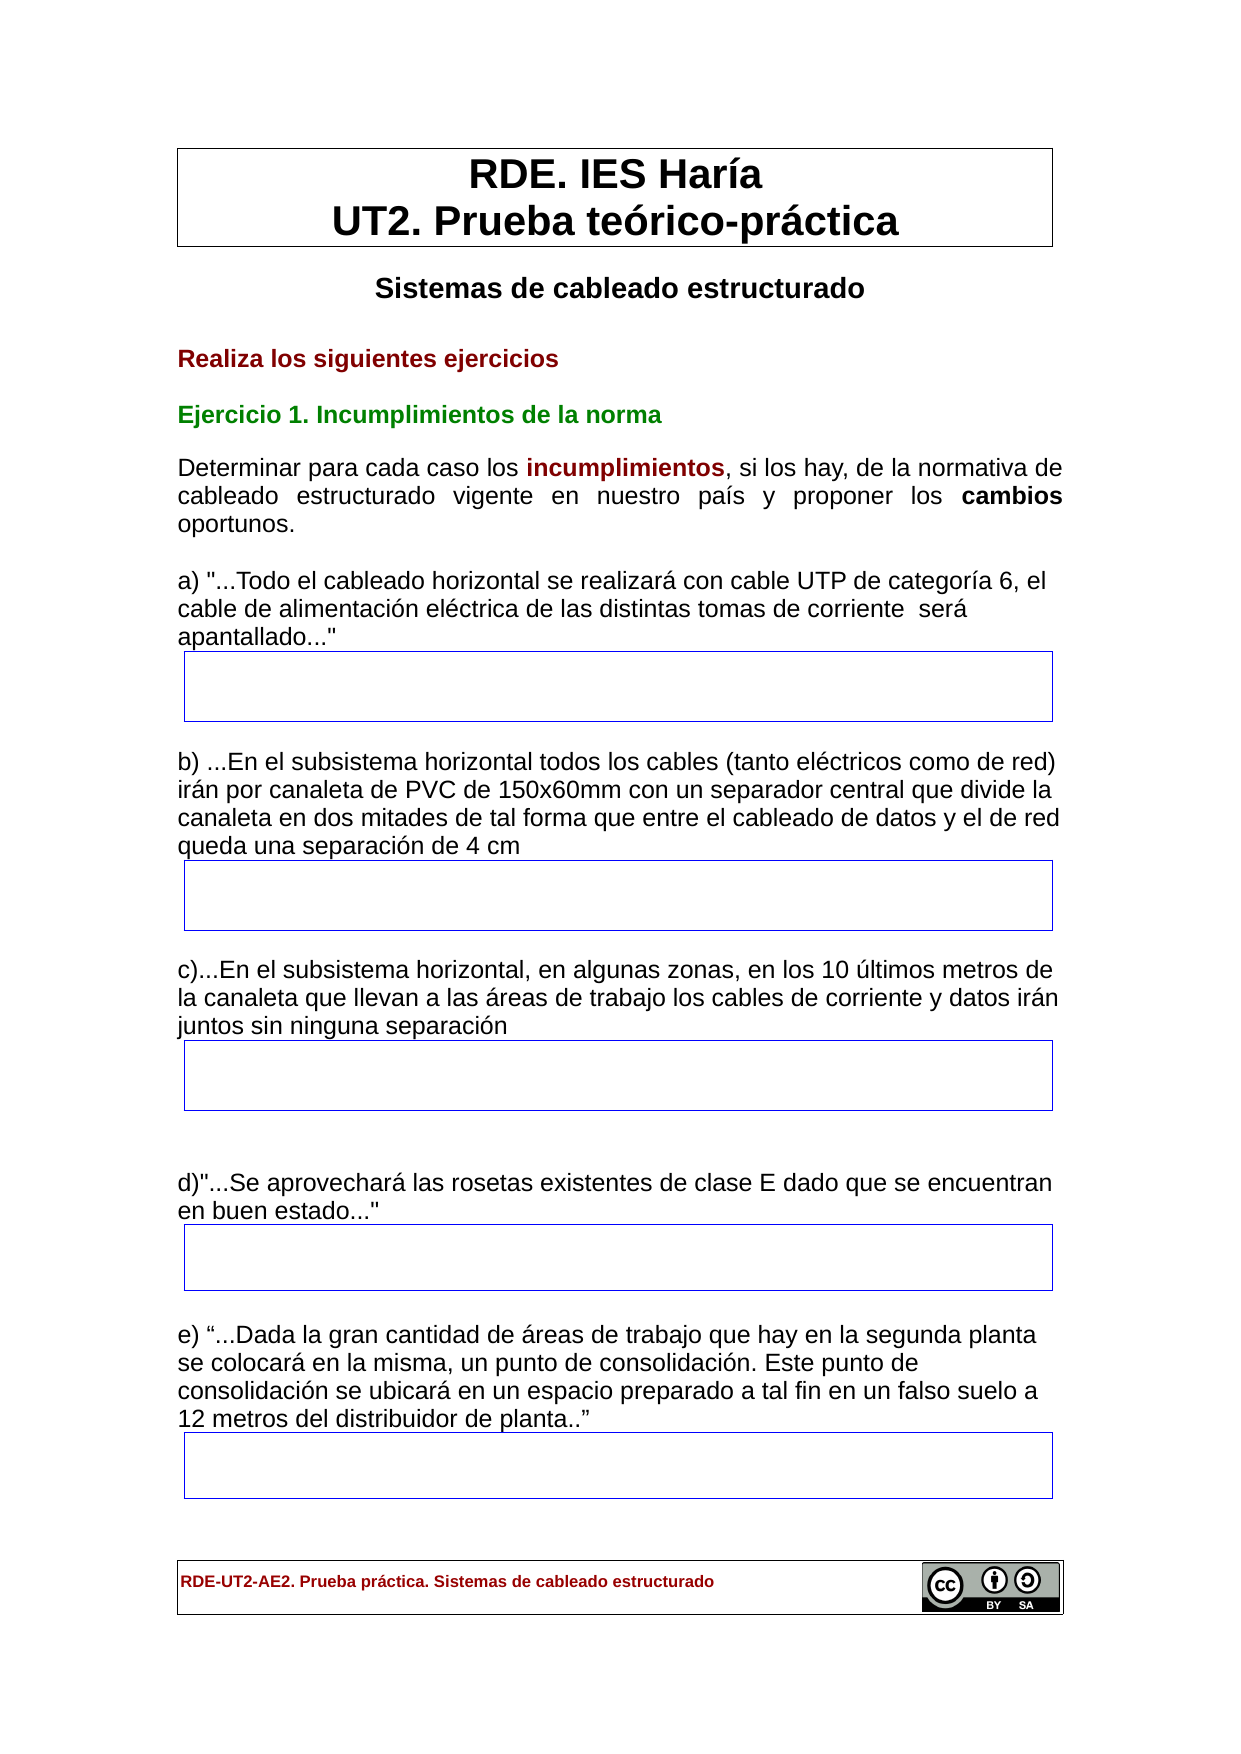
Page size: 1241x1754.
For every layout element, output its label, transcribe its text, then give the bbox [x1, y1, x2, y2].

text c)...En el subsistema horizontal, en algunas zonas, en los 10 últimos metros de la canaleta que llevan a las áreas de trabajo los cables de corriente y datos irán juntos sin ninguna separación [177, 956, 1063, 1040]
text e) “...Dada la gran cantidad de áreas de trabajo que hay en la segunda planta se colocará en la misma, un punto de consolidación. Este punto de consolidación se ubicará en un espacio preparado a tal fin en un falso suelo a 12 metros del distribuidor de planta..” [177, 1321, 1063, 1432]
text a) "...Todo el cableado horizontal se realizará con cable UTP de categoría 6, el cable de alimentación eléctrica de las distintas tomas de corriente será apantallado..." [177, 567, 1063, 651]
text RDE. IES Haría [178, 149, 1052, 194]
table_header [185, 861, 1052, 930]
table_header [185, 1433, 1052, 1498]
text b) ...En el subsistema horizontal todos los cables (tanto eléctricos como de red) irán por canaleta de PVC de 150x60mm con un separador central que divide la canaleta en dos mitades de tal forma que entre el cableado de datos y el de red queda una separación de 4 cm [177, 748, 1063, 859]
table_header [185, 1041, 1052, 1110]
table_header [185, 652, 1052, 721]
text d)"...Se aprovechará las rosetas existentes de clase E dado que se encuentran en buen estado..." [177, 1168, 1063, 1224]
text Realiza los siguientes ejercicios [177, 345, 1063, 373]
text Ejercicio 1. Incumplimientos de la norma [177, 401, 1063, 429]
picture [922, 1562, 1060, 1612]
table_header [185, 1225, 1052, 1290]
text UT2. Prueba teórico-práctica [178, 194, 1052, 246]
text Determinar para cada caso los incumplimientos, si los hay, de la normativa de cableado estructurado vigente en nuestro país y proponer los cambios oportunos. [177, 454, 1063, 538]
subtitle Sistemas de cableado estructurado [177, 272, 1063, 304]
